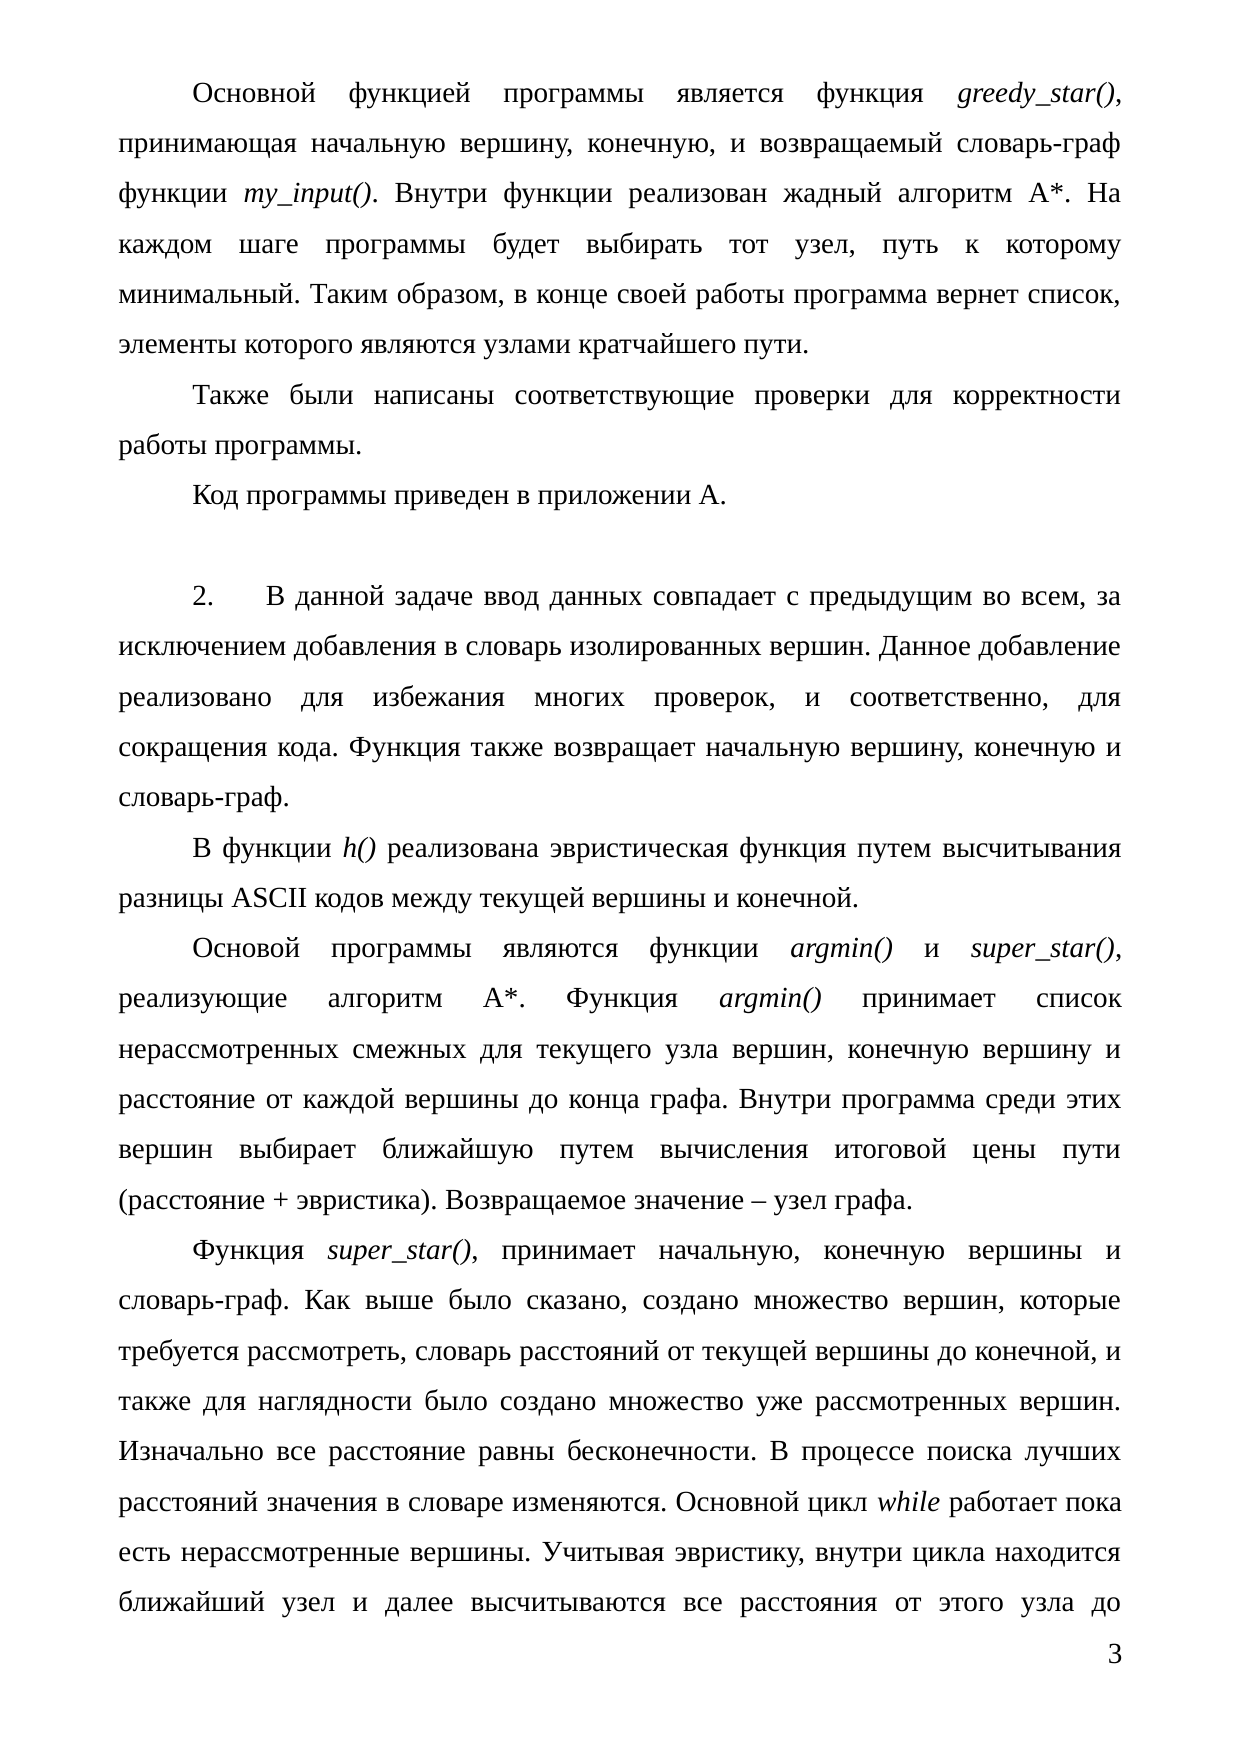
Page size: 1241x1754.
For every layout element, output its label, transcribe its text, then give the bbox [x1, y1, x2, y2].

list В данной задаче ввод данных совпадает с предыдущим во всем, за исключением добавления в словарь изолированных вершин. Данное добавление реализовано для избежания многих проверок, и соответственно, для сокращения кода. Функция также возвращает начальную вершину, конечную и словарь-граф. [118, 578, 1122, 813]
text Основной функцией программы является функция greedy_star(), принимающая начальную вершину, конечную, и возвращаемый словарь-граф функции my_input(). Внутри функции реализован жадный алгоритм А*. На каждом шаге программы будет выбирать тот узел, путь к которому минимальный. Таким образом, в конце своей работы программа вернет список, элементы которого являются узлами кратчайшего пути. [118, 75, 1122, 360]
text Также были написаны соответствующие проверки для корректности работы программы. [118, 377, 1122, 461]
text Функция super_star(), принимает начальную, конечную вершины и словарь-граф. Как выше было сказано, создано множество вершин, которые требуется рассмотреть, словарь расстояний от текущей вершины до конечной, и также для наглядности было создано множество уже рассмотренных вершин. Изначально все расстояние равны бесконечности. В процессе поиска лучших расстояний значения в словаре изменяются. Основной цикл while работает пока есть нерассмотренные вершины. Учитывая эвристику, внутри цикла находится ближайший узел и далее высчитываются все расстояния от этого узла до [118, 1232, 1122, 1618]
text Код программы приведен в приложении А. [118, 477, 1122, 511]
text Основой программы являются функции argmin() и super_star(), реализующие алгоритм А*. Функция argmin() принимает список нерассмотренных смежных для текущего узла вершин, конечную вершину и расстояние от каждой вершины до конца графа. Внутри программа среди этих вершин выбирает ближайшую путем вычисления итоговой цены пути (расстояние + эвристика). Возвращаемое значение – узел графа. [118, 930, 1122, 1215]
text В функции h() реализована эвристическая функция путем высчитывания разницы ASCII кодов между текущей вершины и конечной. [118, 830, 1122, 913]
